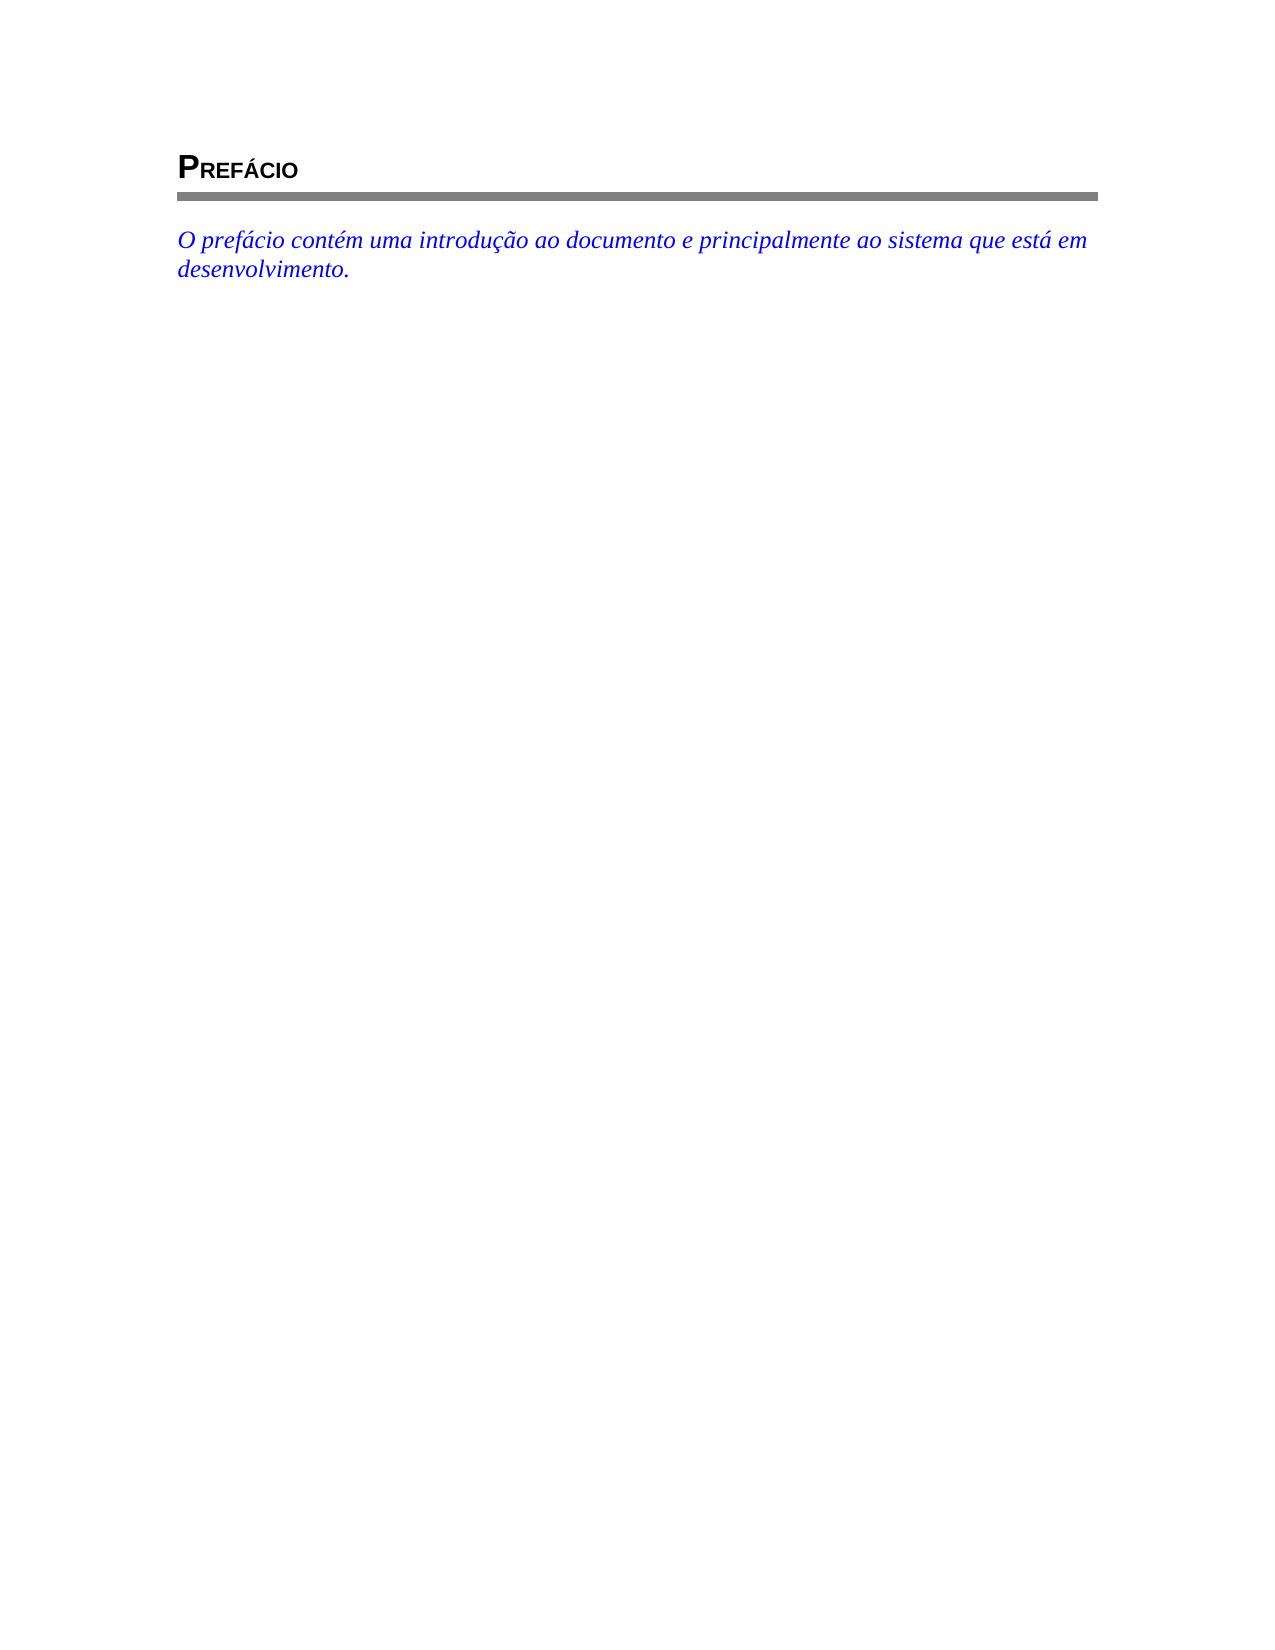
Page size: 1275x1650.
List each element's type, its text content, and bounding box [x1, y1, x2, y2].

subtitle Prefácio [177, 148, 1098, 192]
text O prefácio contém uma introdução ao documento e principalmente ao sistema que está em desenvolvimento. [177, 226, 1098, 283]
